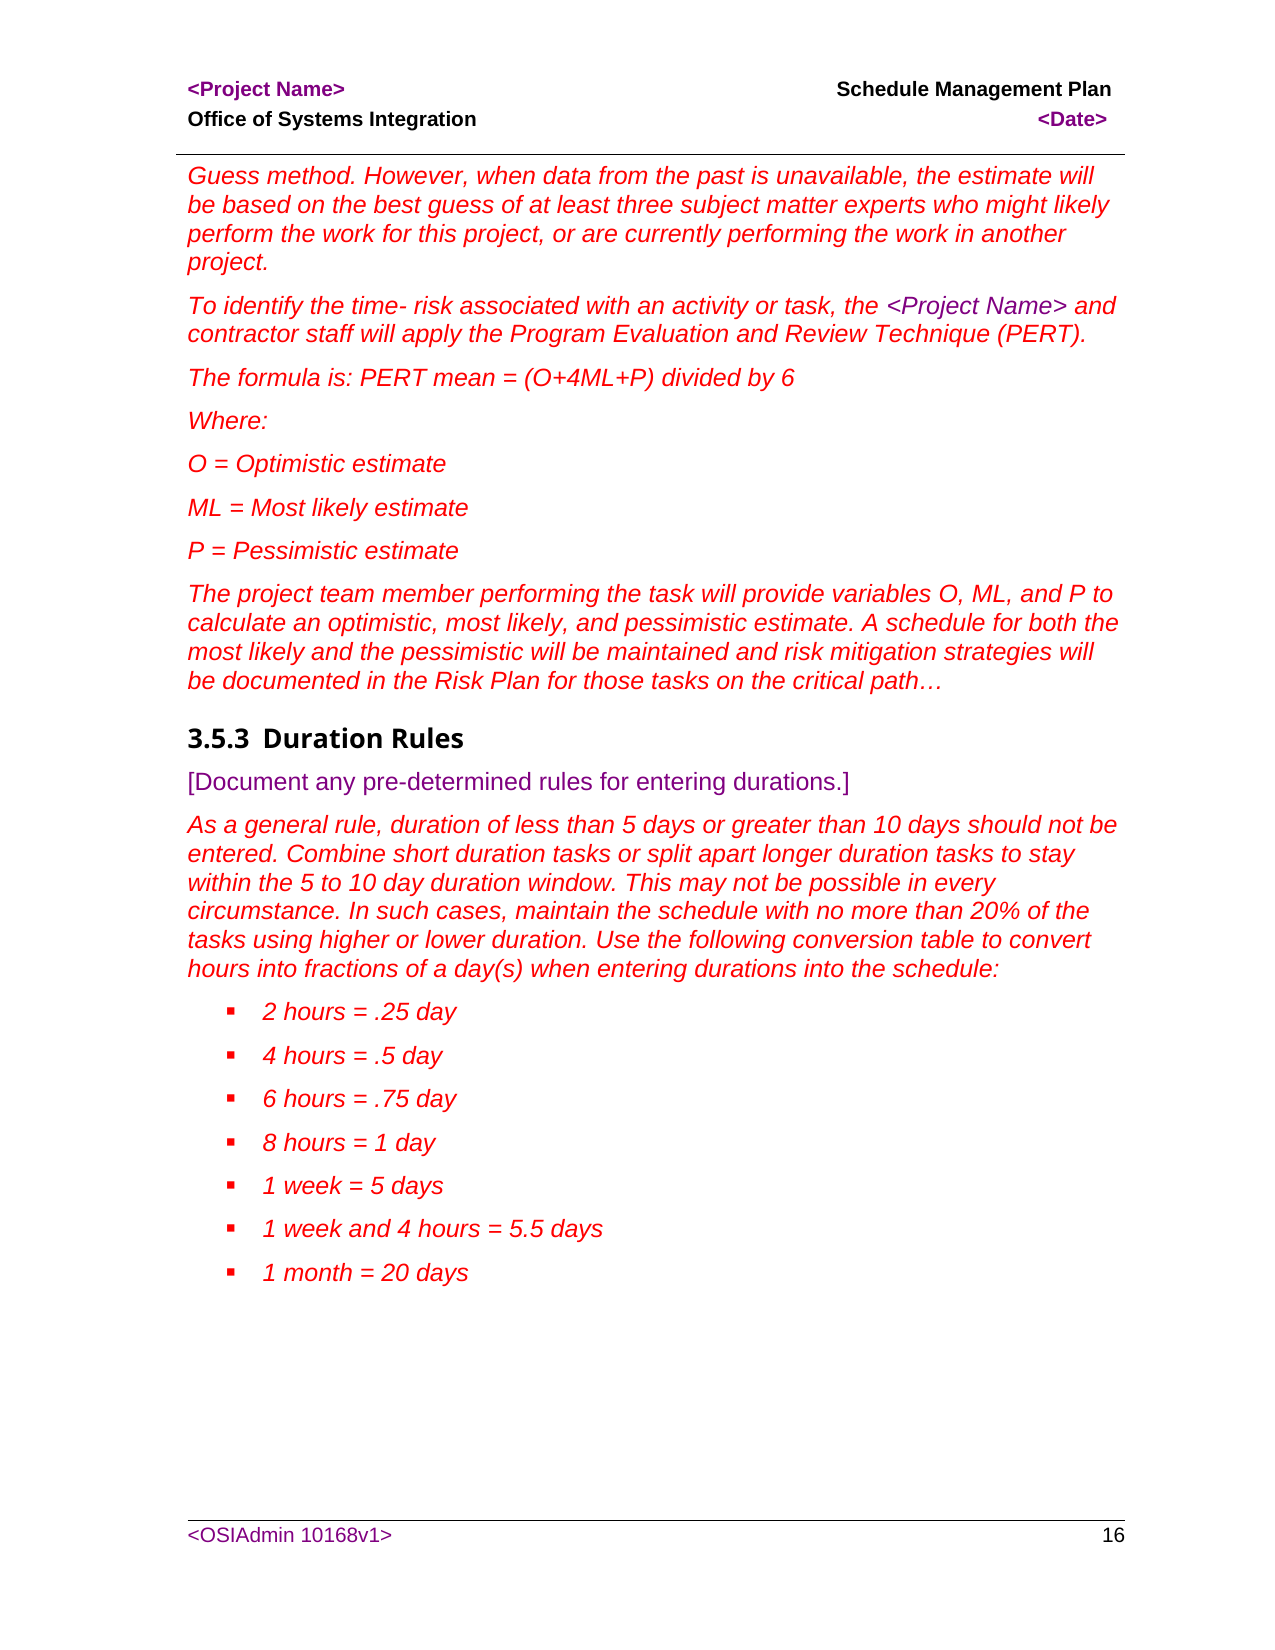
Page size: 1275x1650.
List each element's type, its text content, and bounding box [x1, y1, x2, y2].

text To identify the time- risk associated with an activity or task, the <Project Name> and contractor staff will apply the Program Evaluation and Review Technique (PERT). [187, 291, 1125, 348]
list 2 hours = .25 day [225, 997, 1125, 1026]
text Where: [187, 406, 1125, 435]
list 1 month = 20 days [225, 1258, 1125, 1287]
text As a general rule, duration of less than 5 days or greater than 10 days should not be entered. Combine short duration tasks or split apart longer duration tasks to stay within the 5 to 10 day duration window. This may not be possible in every circumstance. In such cases, maintain the schedule with no more than 20% of the tasks using higher or lower duration. Use the following conversion table to convert hours into fractions of a day(s) when entering durations into the schedule: [187, 810, 1125, 983]
list 4 hours = .5 day [225, 1041, 1125, 1069]
text ML = Most likely estimate [187, 493, 1125, 522]
text P = Pessimistic estimate [187, 536, 1125, 565]
text The formula is: PERT mean = (O+4ML+P) divided by 6 [187, 363, 1125, 392]
text [Document any pre-determined rules for entering durations.] [187, 767, 1125, 796]
text The project team member performing the task will provide variables O, ML, and P to calculate an optimistic, most likely, and pessimistic estimate. A schedule for both the most likely and the pessimistic will be maintained and risk mitigation strategies will be documented in the Risk Plan for those tasks on the critical path… [187, 579, 1125, 694]
list 8 hours = 1 day [225, 1127, 1125, 1156]
list 1 week = 5 days [225, 1171, 1125, 1200]
list 1 week and 4 hours = 5.5 days [225, 1214, 1125, 1243]
list 6 hours = .75 day [225, 1084, 1125, 1113]
text O = Optimistic estimate [187, 449, 1125, 478]
text Guess method. However, when data from the past is unavailable, the estimate will be based on the best guess of at least three subject matter experts who might likely perform the work for this project, or are currently performing the work in another project. [187, 161, 1125, 276]
subtitle Duration Rules [187, 719, 1125, 756]
